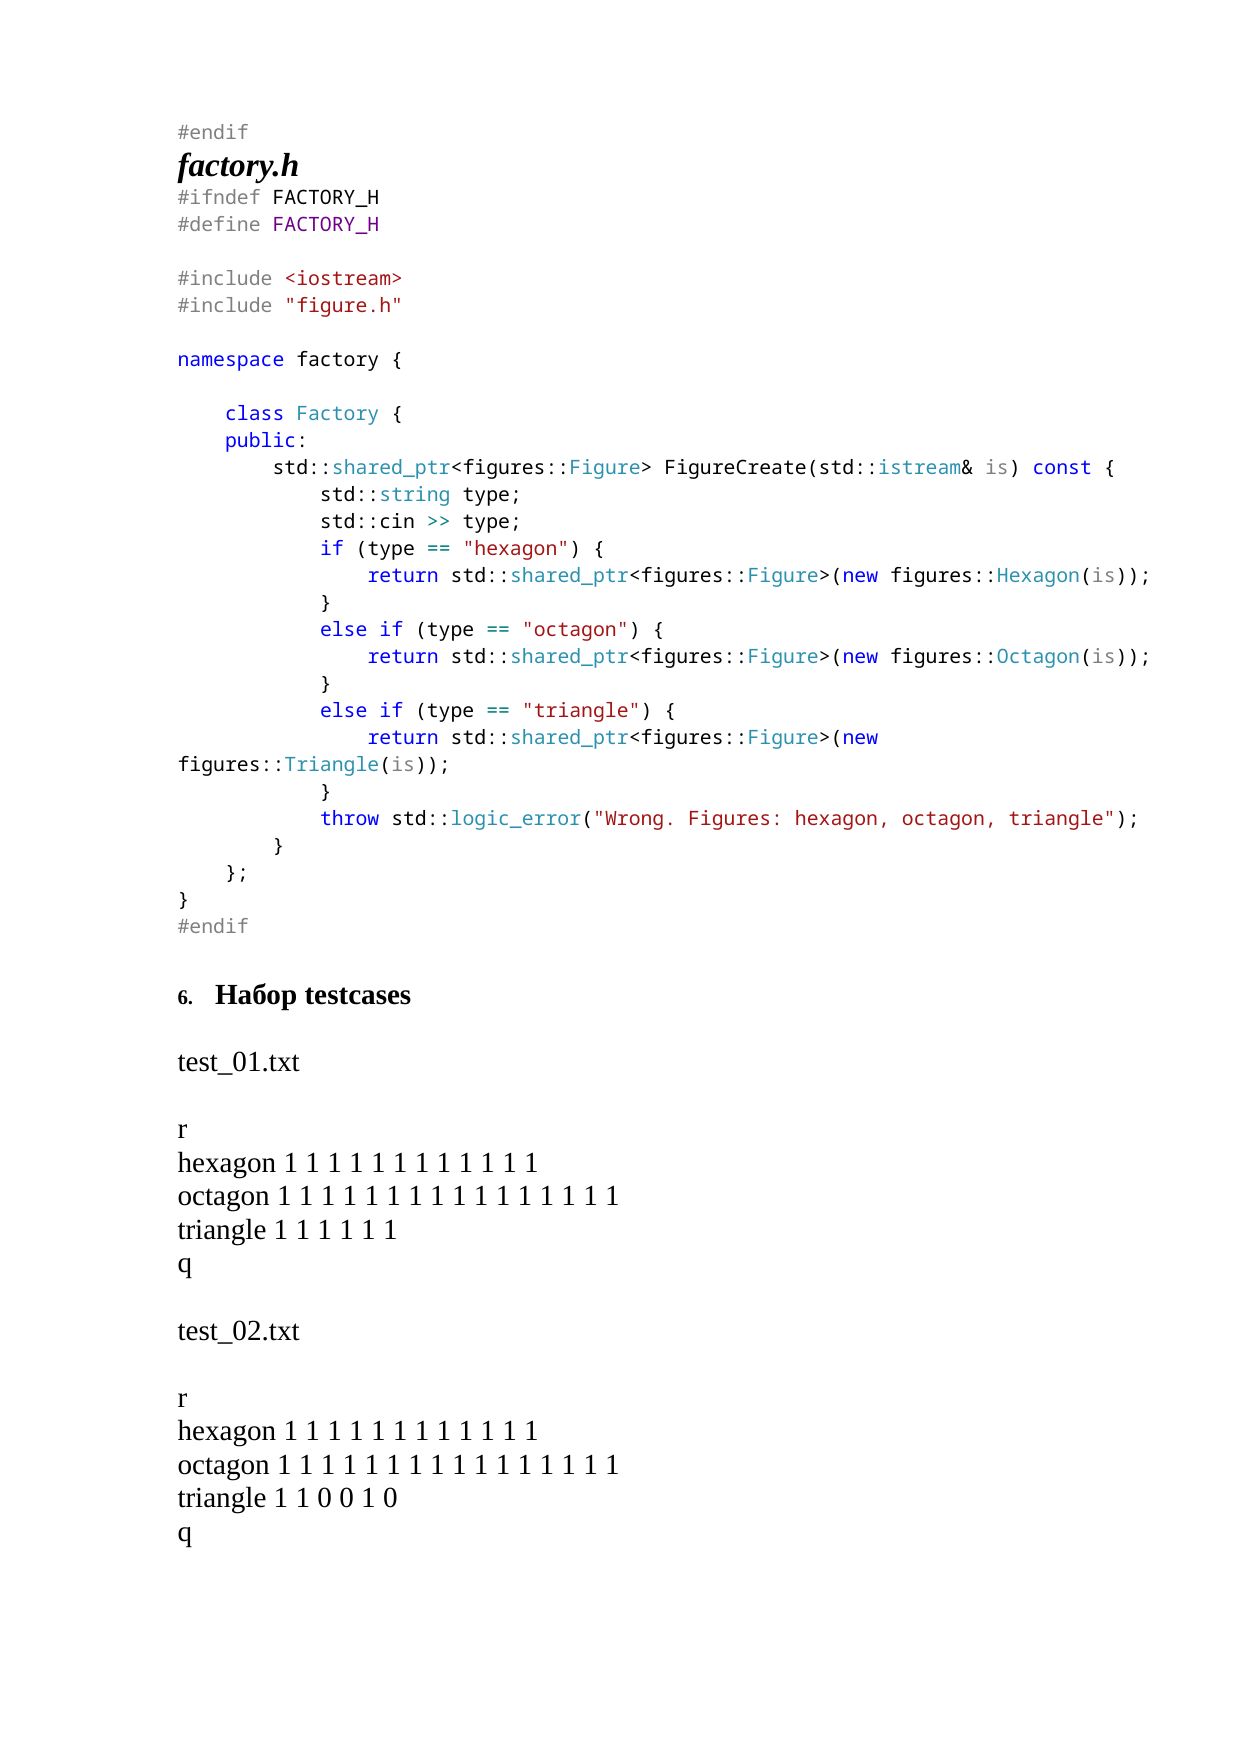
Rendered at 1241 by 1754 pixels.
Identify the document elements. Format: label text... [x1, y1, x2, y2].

text octagon 1 1 1 1 1 1 1 1 1 1 1 1 1 1 1 1 [177, 1447, 1152, 1480]
text } [177, 588, 1152, 615]
text if (type == "hexagon") { [177, 534, 1152, 561]
text #ifndef FACTORY_H [177, 183, 1152, 210]
text q [177, 1246, 1152, 1279]
text class Factory { [177, 399, 1152, 426]
text #endif [177, 912, 1152, 939]
text }; [177, 858, 1152, 885]
text octagon 1 1 1 1 1 1 1 1 1 1 1 1 1 1 1 1 [177, 1178, 1152, 1212]
text factory.h [177, 145, 1152, 183]
text hexagon 1 1 1 1 1 1 1 1 1 1 1 1 [177, 1413, 1152, 1447]
text std::string type; [177, 480, 1152, 507]
text #include "figure.h" [177, 291, 1152, 318]
text test_02.txt [177, 1313, 1152, 1346]
text #endif [177, 118, 1152, 145]
text r [177, 1380, 1152, 1413]
text } [177, 831, 1152, 858]
text else if (type == "triangle") { [177, 696, 1152, 723]
text return std::shared_ptr<figures::Figure>(new figures::Octagon(is)); [177, 642, 1152, 669]
list Набор testcases [177, 977, 1152, 1011]
text #include <iostream> [177, 264, 1152, 291]
text } [177, 885, 1152, 912]
text public: [177, 426, 1152, 453]
text return std::shared_ptr<figures::Figure>(new figures::Triangle(is)); [177, 723, 1152, 777]
text throw std::logic_error("Wrong. Figures: hexagon, octagon, triangle"); [177, 804, 1152, 831]
text std::cin >> type; [177, 507, 1152, 534]
text } [177, 669, 1152, 696]
text r [177, 1111, 1152, 1145]
text hexagon 1 1 1 1 1 1 1 1 1 1 1 1 [177, 1145, 1152, 1178]
text } [177, 777, 1152, 804]
text #define FACTORY_H [177, 210, 1152, 237]
text triangle 1 1 0 0 1 0 [177, 1480, 1152, 1514]
text namespace factory { [177, 345, 1152, 372]
text else if (type == "octagon") { [177, 615, 1152, 642]
text triangle 1 1 1 1 1 1 [177, 1212, 1152, 1246]
text std::shared_ptr<figures::Figure> FigureCreate(std::istream& is) const { [177, 453, 1152, 480]
text test_01.txt [177, 1044, 1152, 1078]
text q [177, 1514, 1152, 1547]
text return std::shared_ptr<figures::Figure>(new figures::Hexagon(is)); [177, 561, 1152, 588]
